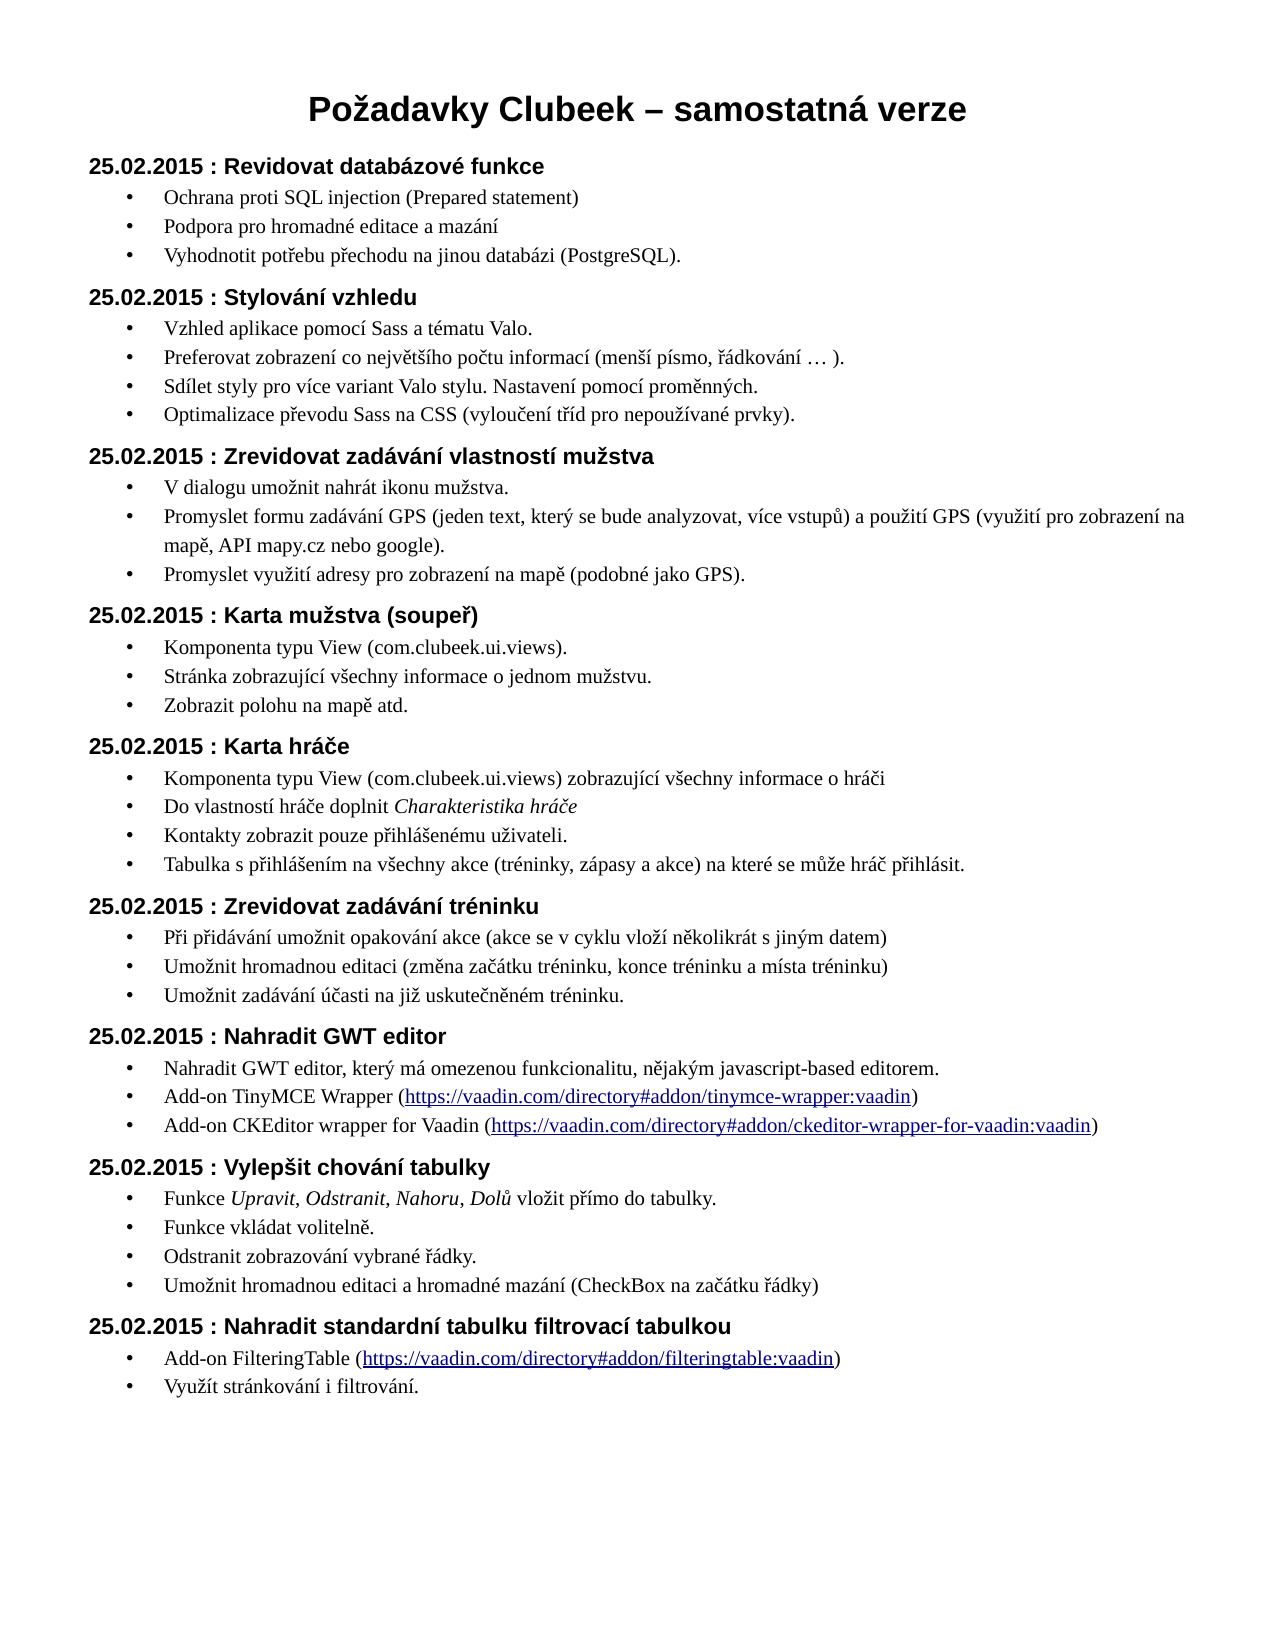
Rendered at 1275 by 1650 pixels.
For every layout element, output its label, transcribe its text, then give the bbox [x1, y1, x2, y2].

list Ochrana proti SQL injection (Prepared statement) [126, 185, 1186, 209]
list Zobrazit polohu na mapě atd. [126, 692, 1186, 717]
list Promyslet formu zadávání GPS (jeden text, který se bude analyzovat, více vstupů) a použití GPS (využití pro zobrazení na mapě, API mapy.cz nebo google). [126, 504, 1186, 557]
list Tabulka s přihlášením na všechny akce (tréninky, zápasy a akce) na které se může hráč přihlásit. [126, 852, 1186, 876]
list Komponenta typu View (com.clubeek.ui.views) zobrazující všechny informace o hráči [126, 765, 1186, 789]
list Podpora pro hromadné editace a mazání [126, 214, 1186, 238]
list Optimalizace převodu Sass na CSS (vyloučení tříd pro nepoužívané prvky). [126, 402, 1186, 426]
subtitle 25.02.2015 : Karta hráče [88, 733, 1186, 759]
list Umožnit zadávání účasti na již uskutečněném tréninku. [126, 983, 1186, 1007]
list Vyhodnotit potřebu přechodu na jinou databázi (PostgreSQL). [126, 243, 1186, 267]
list Promyslet využití adresy pro zobrazení na mapě (podobné jako GPS). [126, 562, 1186, 586]
list Stránka zobrazující všechny informace o jednom mužstvu. [126, 664, 1186, 688]
list Add-on FilteringTable (https://vaadin.com/directory#addon/filteringtable:vaadin) [126, 1346, 1186, 1370]
list Nahradit GWT editor, který má omezenou funkcionalitu, nějakým javascript-based editorem. [126, 1056, 1186, 1079]
subtitle 25.02.2015 : Stylování vzhledu [88, 283, 1186, 310]
list Komponenta typu View (com.clubeek.ui.views). [126, 635, 1186, 659]
list Umožnit hromadnou editaci (změna začátku tréninku, konce tréninku a místa tréninku) [126, 954, 1186, 978]
list Preferovat zobrazení co největšího počtu informací (menší písmo, řádkování … ). [126, 345, 1186, 369]
list Add-on CKEditor wrapper for Vaadin (https://vaadin.com/directory#addon/ckeditor-wrapper-for-vaadin:vaadin) [126, 1113, 1186, 1137]
subtitle 25.02.2015 : Karta mužstva (soupeř) [88, 602, 1186, 629]
subtitle 25.02.2015 : Zrevidovat zadávání tréninku [88, 893, 1186, 919]
subtitle 25.02.2015 : Nahradit standardní tabulku filtrovací tabulkou [88, 1313, 1186, 1340]
list Sdílet styly pro více variant Valo stylu. Nastavení pomocí proměnných. [126, 373, 1186, 398]
list Využít stránkování i filtrování. [126, 1374, 1186, 1398]
subtitle 25.02.2015 : Revidovat databázové funkce [88, 153, 1186, 179]
list Kontakty zobrazit pouze přihlášenému uživateli. [126, 823, 1186, 847]
list Funkce vkládat volitelně. [126, 1215, 1186, 1239]
list Add-on TinyMCE Wrapper (https://vaadin.com/directory#addon/tinymce-wrapper:vaadin) [126, 1084, 1186, 1108]
subtitle 25.02.2015 : Vylepšit chování tabulky [88, 1154, 1186, 1180]
subtitle Požadavky Clubeek – samostatná verze [88, 88, 1186, 129]
subtitle 25.02.2015 : Zrevidovat zadávání vlastností mužstva [88, 443, 1186, 469]
list Umožnit hromadnou editaci a hromadné mazání (CheckBox na začátku řádky) [126, 1273, 1186, 1297]
list Odstranit zobrazování vybrané řádky. [126, 1244, 1186, 1268]
list Při přidávání umožnit opakování akce (akce se v cyklu vloží několikrát s jiným datem) [126, 925, 1186, 949]
list Vzhled aplikace pomocí Sass a tématu Valo. [126, 316, 1186, 340]
subtitle 25.02.2015 : Nahradit GWT editor [88, 1023, 1186, 1049]
list Funkce Upravit, Odstranit, Nahoru, Dolů vložit přímo do tabulky. [126, 1186, 1186, 1210]
list V dialogu umožnit nahrát ikonu mužstva. [126, 475, 1186, 499]
list Do vlastností hráče doplnit Charakteristika hráče [126, 794, 1186, 818]
